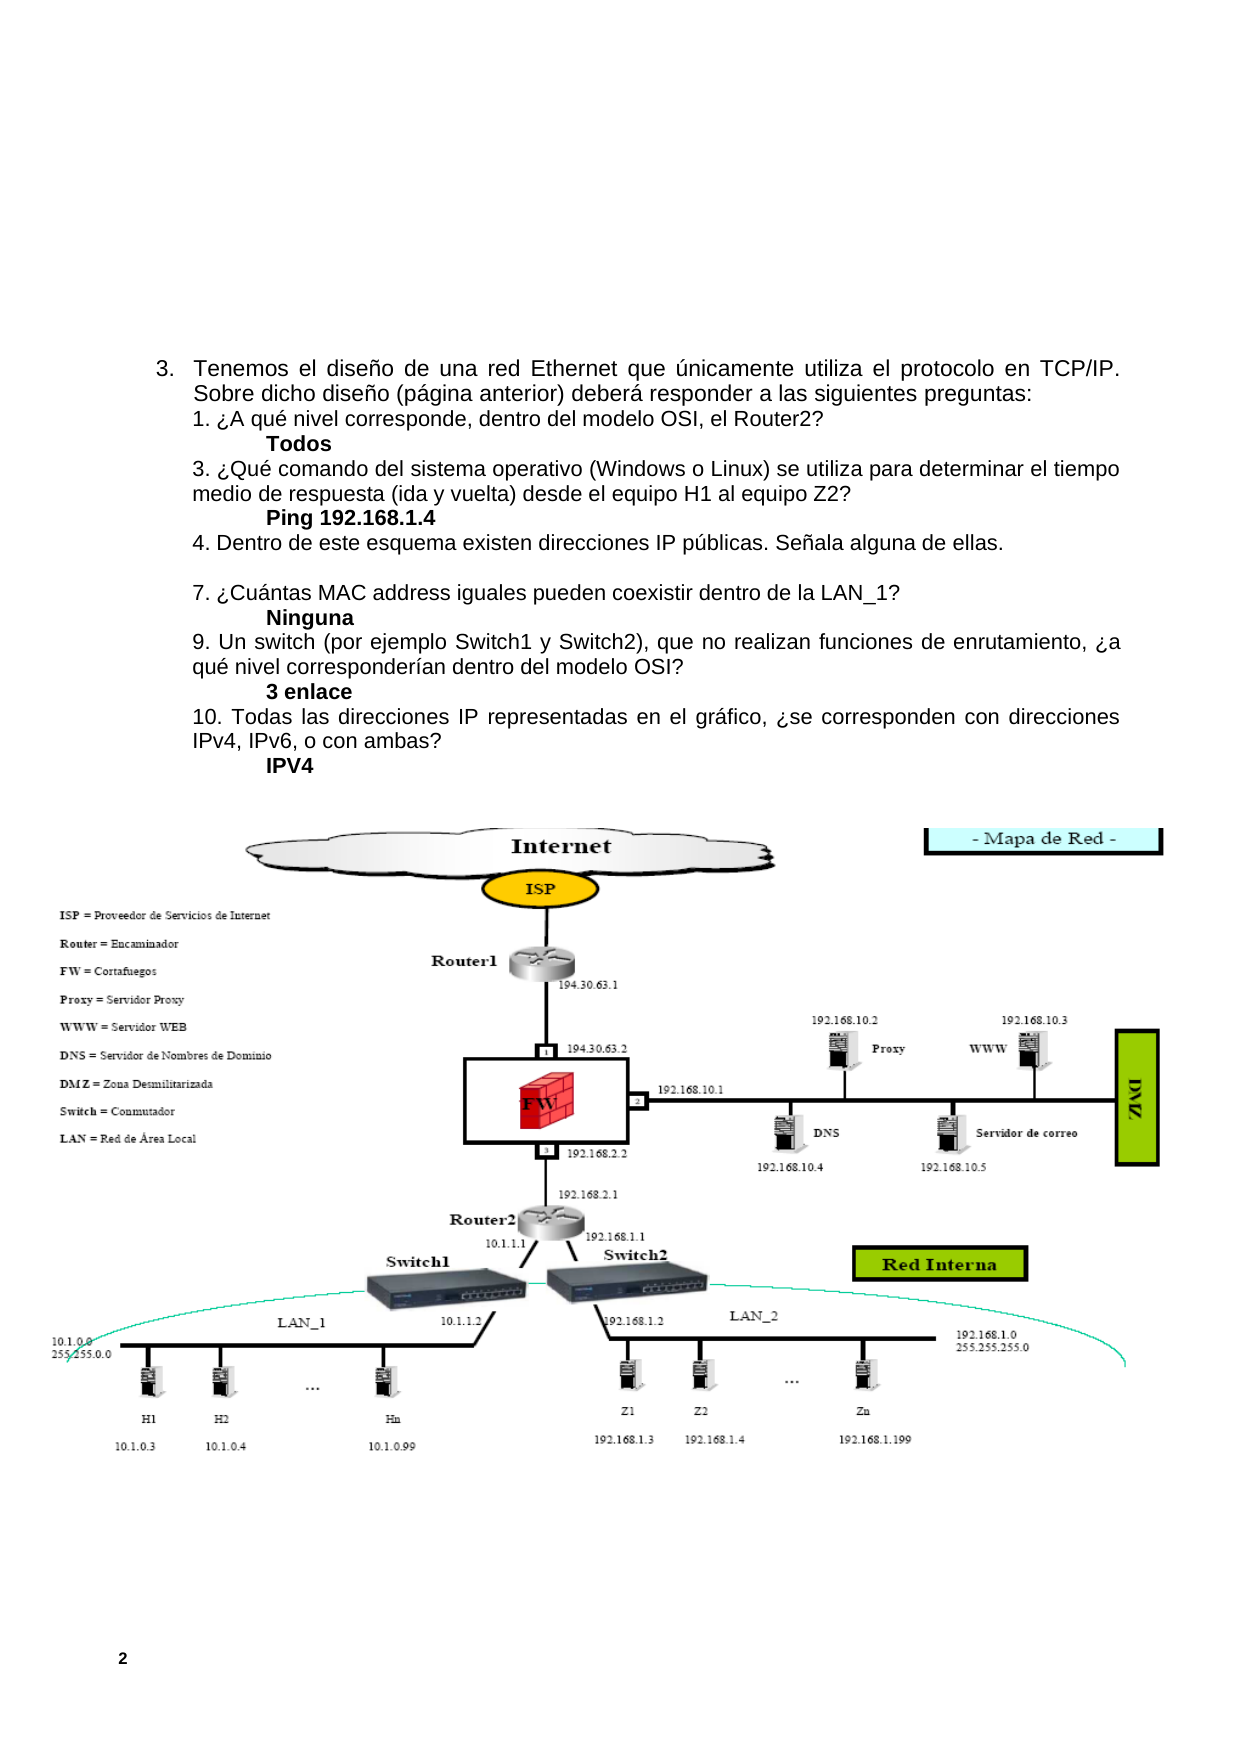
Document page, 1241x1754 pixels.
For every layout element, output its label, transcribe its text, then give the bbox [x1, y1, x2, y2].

picture [51, 828, 1189, 1455]
text IPV4 [118, 754, 1122, 778]
text Ninguna [192, 605, 1122, 630]
text Ping 192.168.1.4 [192, 506, 1122, 531]
text 7. ¿Cuántas MAC address iguales pueden coexistir dentro de la LAN_1? [192, 580, 1122, 605]
list Tenemos el diseño de una red Ethernet que únicamente utiliza el protocolo en TCP/IP. Sobre dicho diseño (página anterior) deberá responder a las siguientes preguntas: [156, 356, 1122, 407]
text 9. Un switch (por ejemplo Switch1 y Switch2), que no realizan funciones de enrutamiento, ¿a qué nivel corresponderían dentro del modelo OSI? [192, 630, 1122, 679]
text Todos [118, 431, 1122, 456]
text 4. Dentro de este esquema existen direcciones IP públicas. Señala alguna de ellas. [192, 531, 1122, 555]
text 3. ¿Qué comando del sistema operativo (Windows o Linux) se utiliza para determinar el tiempo medio de respuesta (ida y vuelta) desde el equipo H1 al equipo Z2? [192, 456, 1122, 506]
text 1. ¿A qué nivel corresponde, dentro del modelo OSI, el Router2? [192, 407, 1122, 431]
text 3 enlace [192, 679, 1122, 704]
text 10. Todas las direcciones IP representadas en el gráfico, ¿se corresponden con direcciones IPv4, IPv6, o con ambas? [192, 704, 1122, 754]
